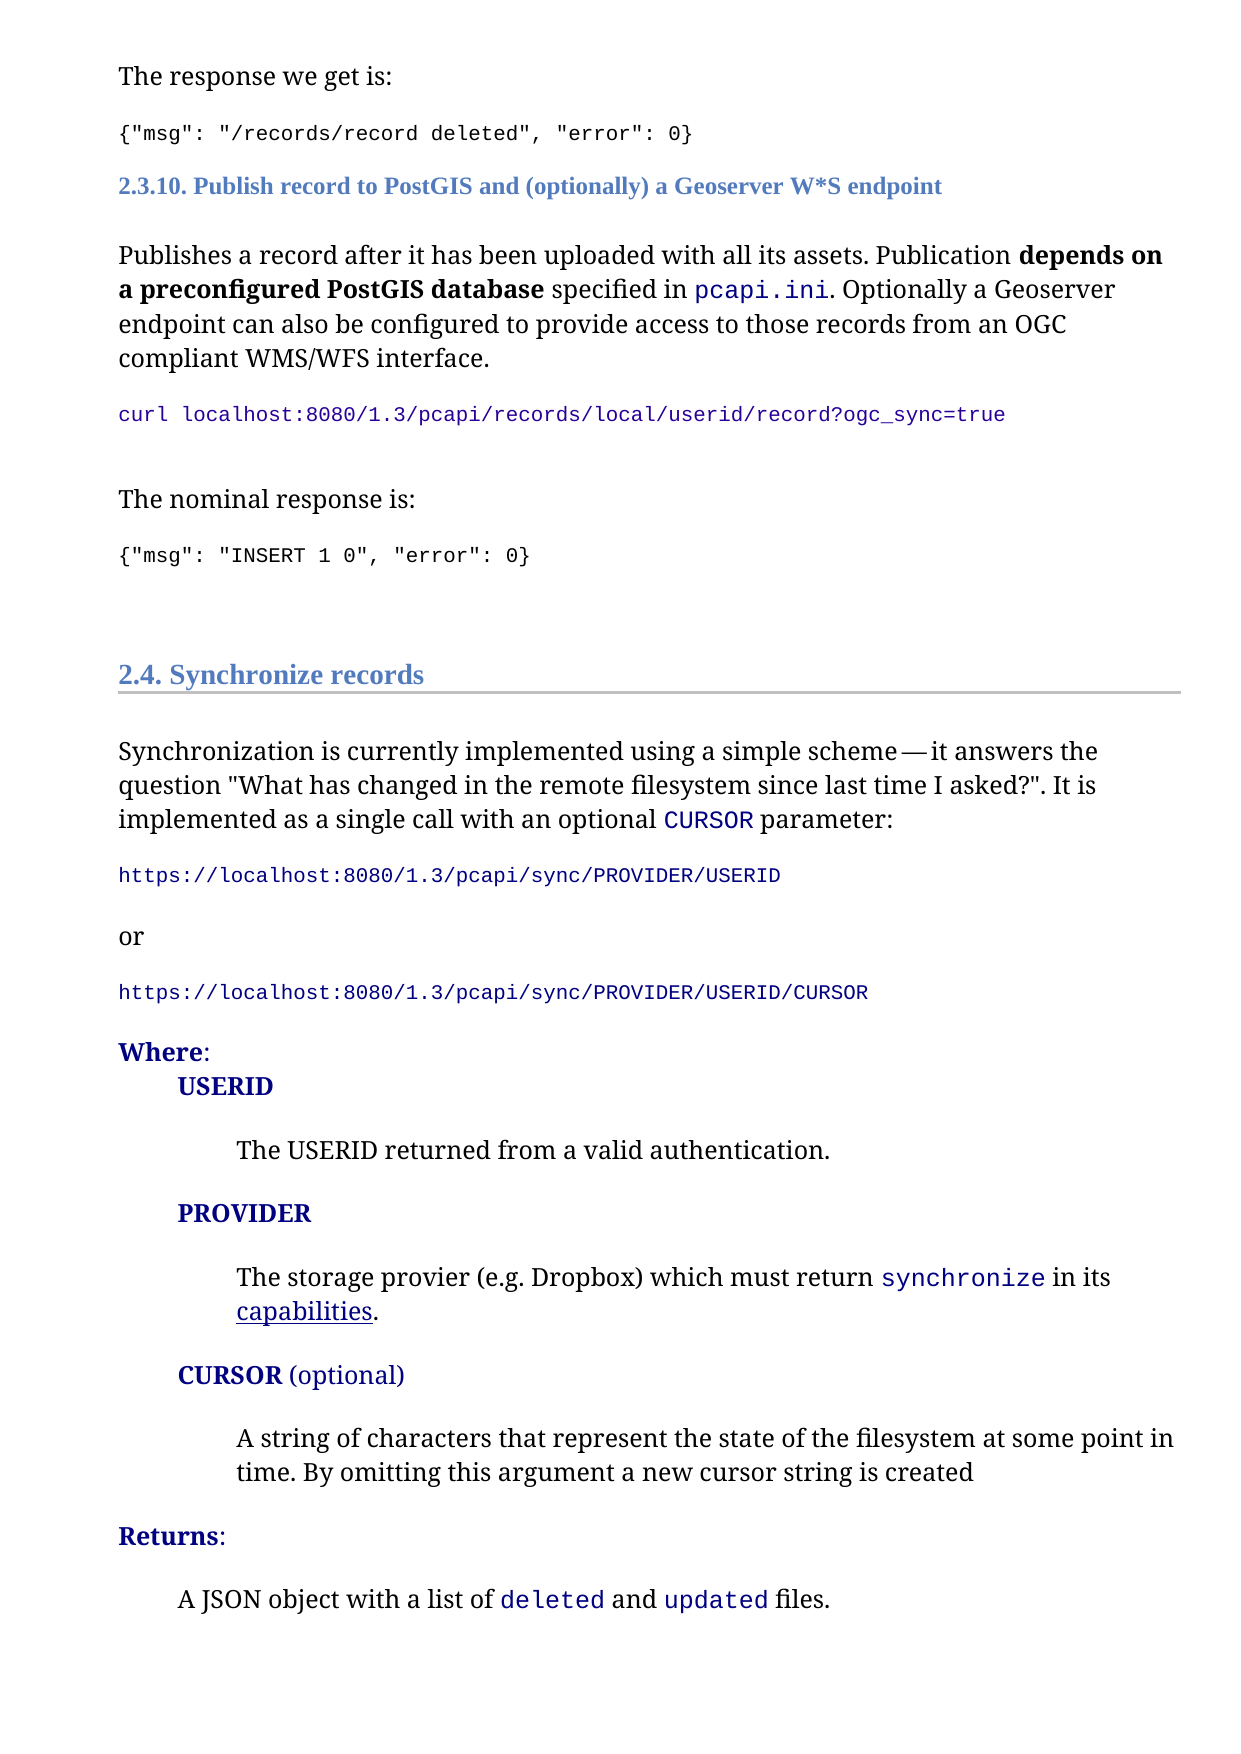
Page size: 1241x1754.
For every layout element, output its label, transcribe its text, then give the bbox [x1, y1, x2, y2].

text The nominal response is: [118, 481, 1181, 515]
subtitle Returns: [118, 1518, 1181, 1553]
text or [118, 918, 1181, 952]
list The USERID returned from a valid authentication. [236, 1132, 1181, 1167]
list A JSON object with a list of deleted and updated files. [177, 1582, 1181, 1616]
list The storage provier (e.g. Dropbox) which must return synchronize in its capabilities. [236, 1259, 1181, 1328]
list A string of characters that represent the state of the filesystem at some point in time. By omitting this argument a new cursor string is created [236, 1421, 1181, 1489]
text Publishes a record after it has been uploaded with all its assets. Publication depends on a preconfigured PostGIS database specified in pcapi.ini. Optionally a Geoserver endpoint can also be configured to provide access to those records from an OGC compliant WMS/WFS interface. [118, 238, 1181, 374]
text The response we get is: [118, 59, 1181, 93]
subtitle PROVIDER [177, 1196, 1181, 1230]
subtitle Where: [118, 1035, 1181, 1069]
subtitle USERID [177, 1069, 1181, 1103]
text Synchronization is currently implemented using a simple scheme — it answers the question "What has changed in the remote filesystem since last time I asked?". It is implemented as a single call with an optional CURSOR parameter: [118, 733, 1181, 836]
subtitle CURSOR (optional) [177, 1357, 1181, 1391]
table_header {"msg": "INSERT 1 0", "error": 0} [118, 545, 1181, 568]
subtitle 2.3.10. Publish record to PostGIS and (optionally) a Geoserver W*S endpoint [118, 171, 1181, 200]
text https://localhost:8080/1.3/pcapi/sync/PROVIDER/USERID/CURSOR [118, 982, 1181, 1005]
text curl localhost:8080/1.3/pcapi/records/local/userid/record?ogc_sync=true [118, 404, 1181, 428]
table_header {"msg": "/records/record deleted", "error": 0} [118, 123, 1181, 146]
subtitle 2.4. Synchronize records [118, 657, 1181, 691]
text https://localhost:8080/1.3/pcapi/sync/PROVIDER/USERID [118, 865, 1181, 889]
